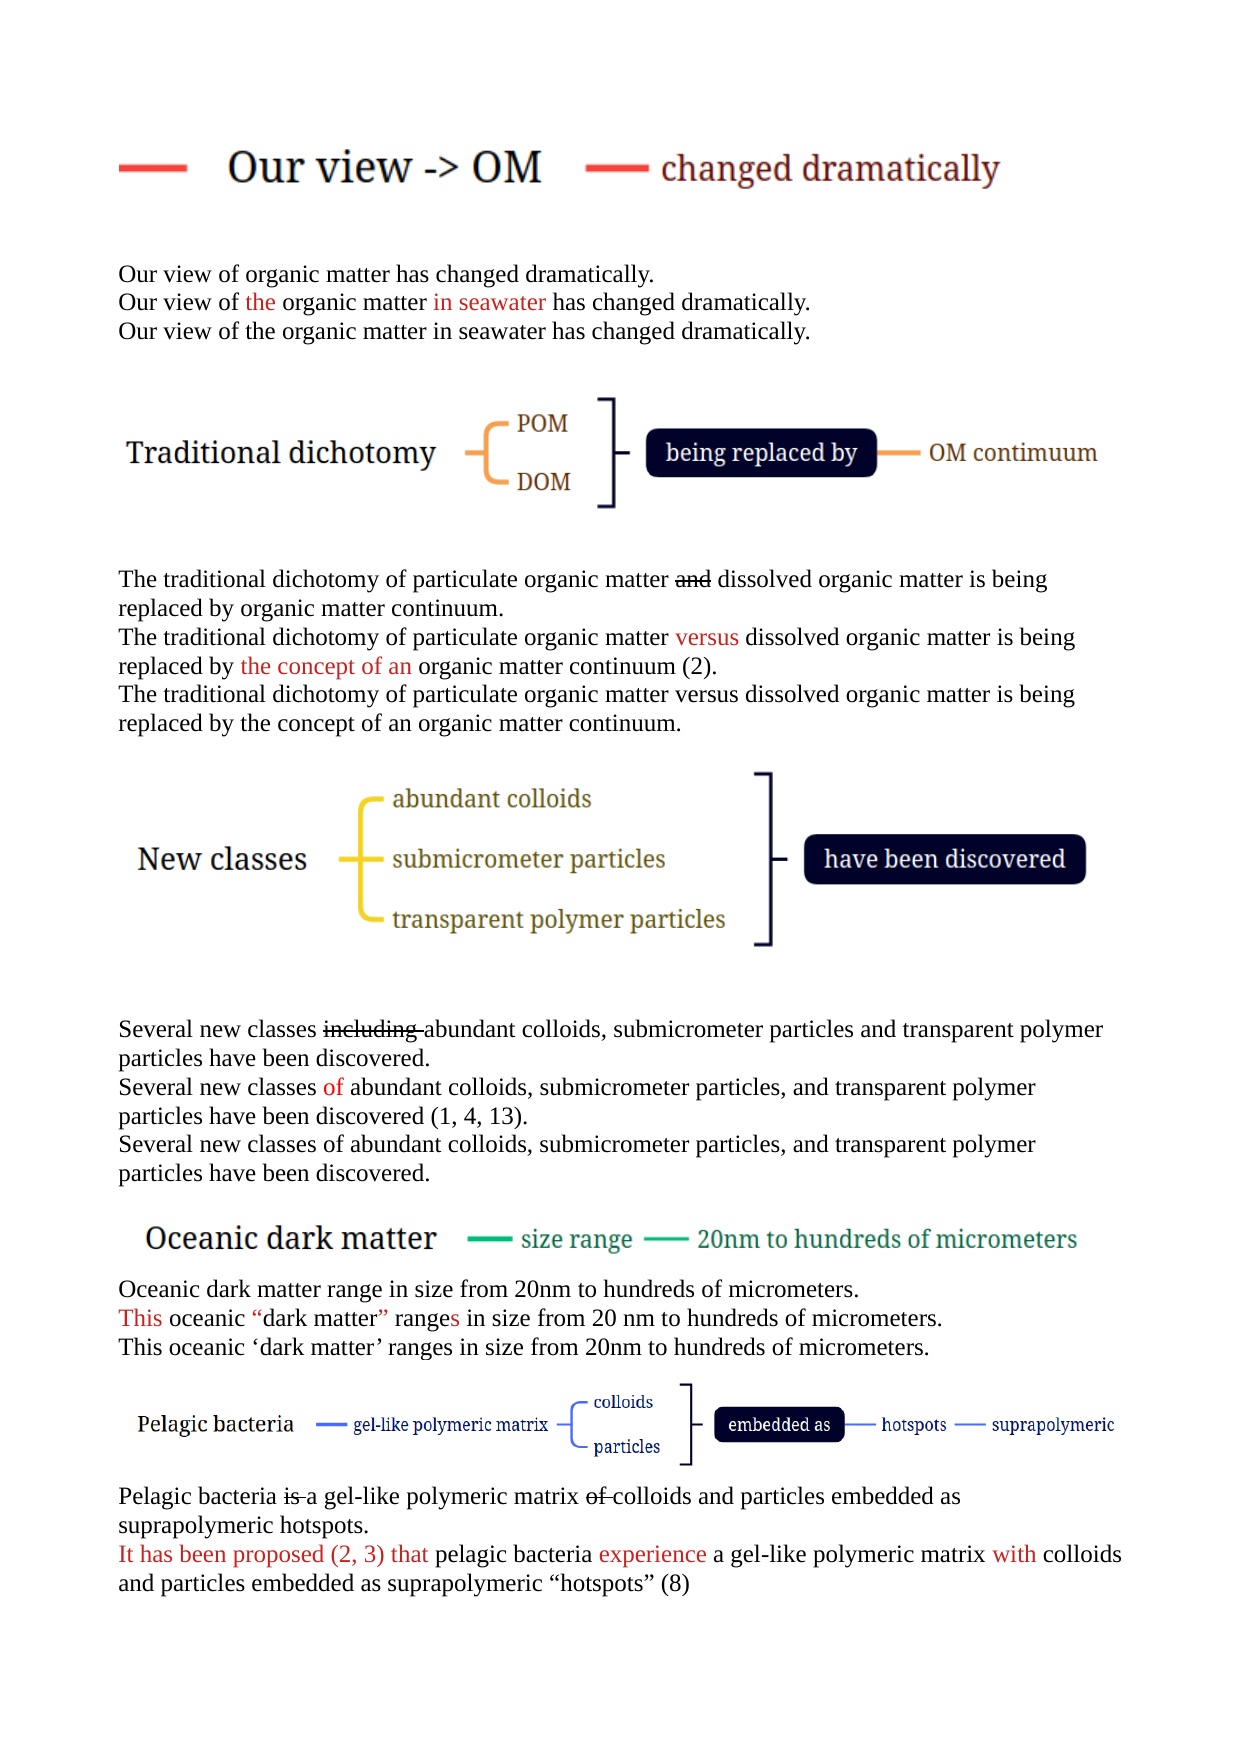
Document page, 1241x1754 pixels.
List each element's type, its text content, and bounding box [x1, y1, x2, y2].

text Oceanic dark matter range in size from 20nm to hundreds of micrometers. [118, 1275, 1122, 1303]
text Our view of organic matter has changed dramatically. [118, 259, 1122, 287]
picture [118, 737, 1123, 986]
picture [118, 345, 1123, 565]
text It has been proposed (2, 3) that pelagic bacteria experience a gel-like polymeric matrix with colloids and particles embedded as suprapolymeric “hotspots” (8) [118, 1539, 1122, 1596]
text The traditional dichotomy of particulate organic matter versus dissolved organic matter is being replaced by the concept of an organic matter continuum. [118, 679, 1122, 737]
text The traditional dichotomy of particulate organic matter versus dissolved organic matter is being replaced by the concept of an organic matter continuum (2). [118, 622, 1122, 679]
text The traditional dichotomy of particulate organic matter and dissolved organic matter is being replaced by organic matter continuum. [118, 565, 1122, 622]
picture [119, 119, 1093, 230]
picture [118, 1360, 1123, 1482]
text Our view of the organic matter in seawater has changed dramatically. [118, 316, 1122, 345]
picture [118, 1187, 1123, 1275]
text Pelagic bacteria is a gel-like polymeric matrix of colloids and particles embedded as suprapolymeric hotspots. [118, 1482, 1122, 1539]
text This oceanic ‘dark matter’ ranges in size from 20nm to hundreds of micrometers. [118, 1332, 1122, 1360]
text Several new classes of abundant colloids, submicrometer particles, and transparent polymer particles have been discovered (1, 4, 13). [118, 1072, 1122, 1129]
text This oceanic “dark matter” ranges in size from 20 nm to hundreds of micrometers. [118, 1303, 1122, 1332]
text Several new classes including abundant colloids, submicrometer particles and transparent polymer particles have been discovered. [118, 1014, 1122, 1072]
text Our view of the organic matter in seawater has changed dramatically. [118, 287, 1122, 316]
text Several new classes of abundant colloids, submicrometer particles, and transparent polymer particles have been discovered. [118, 1129, 1122, 1187]
